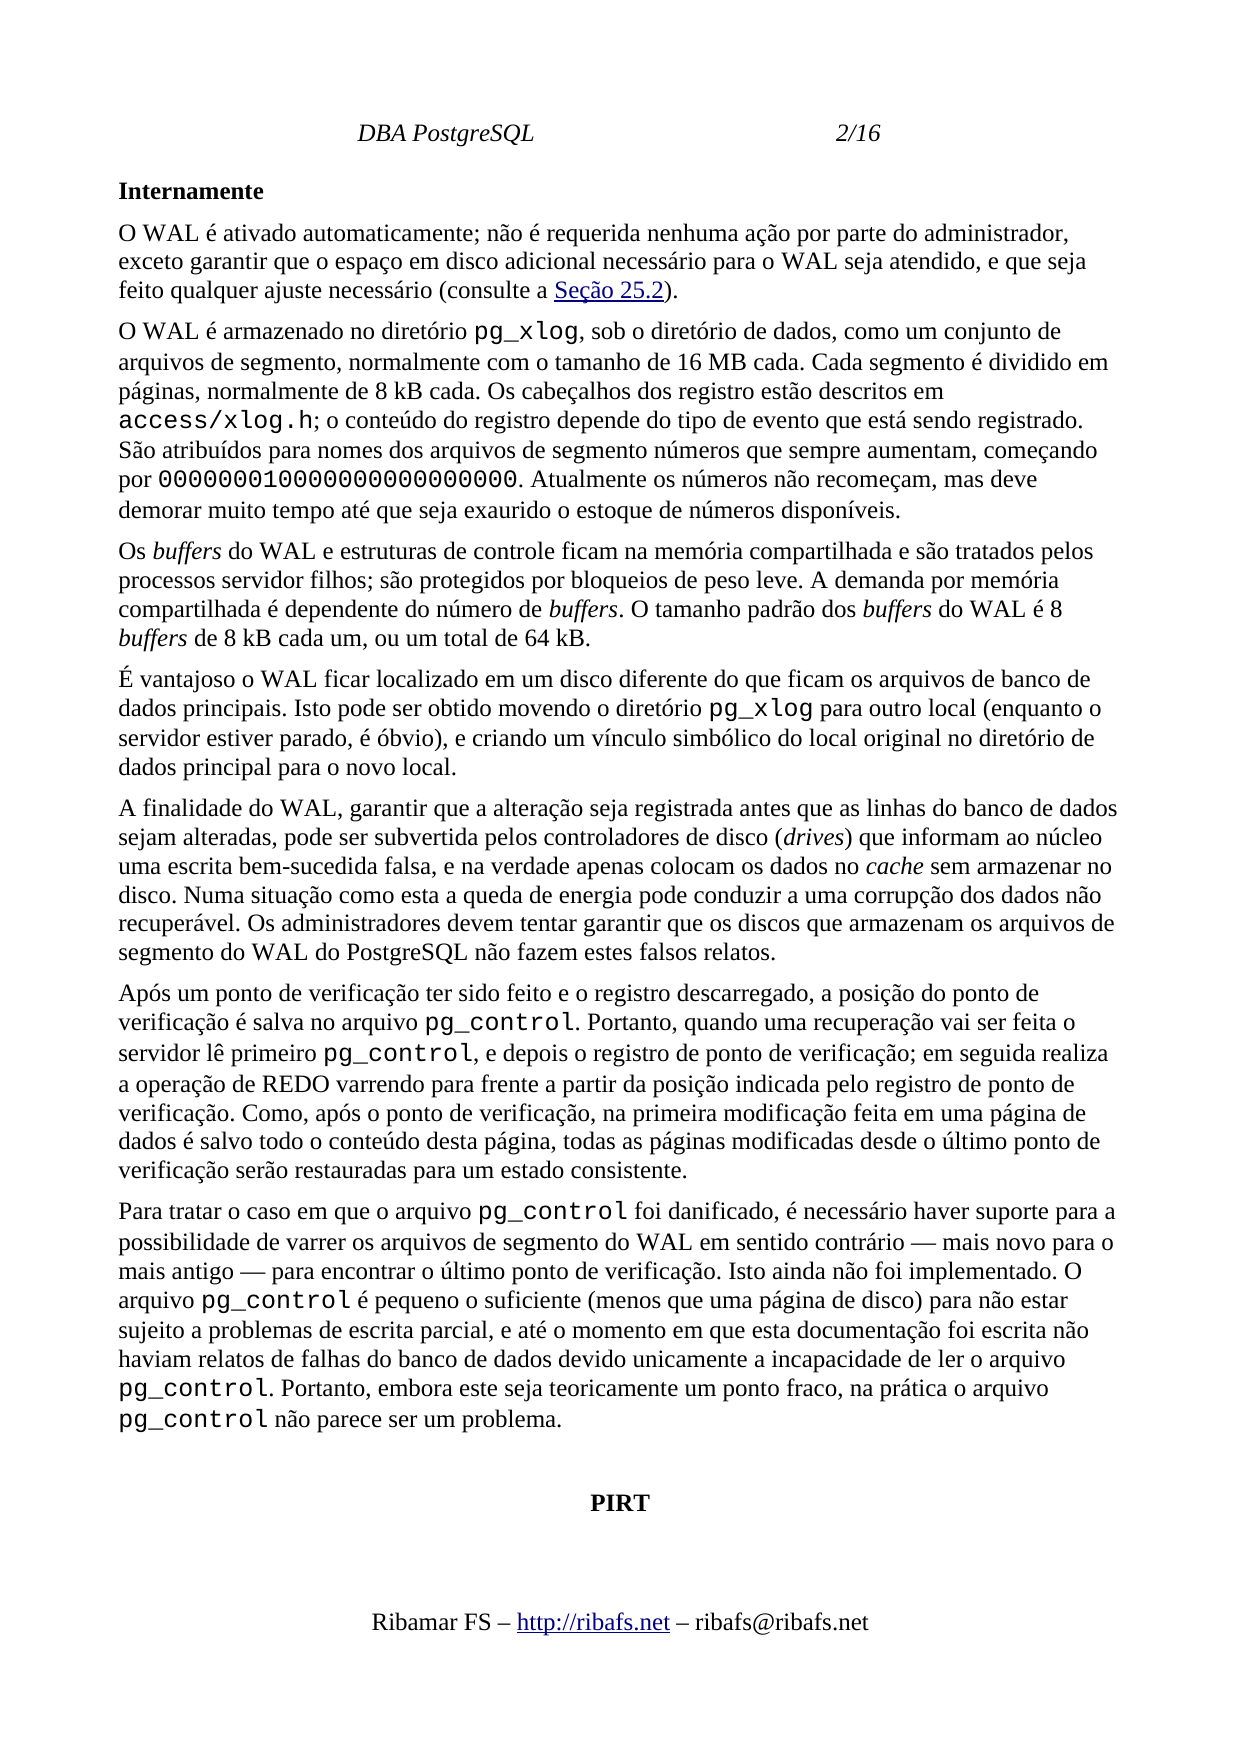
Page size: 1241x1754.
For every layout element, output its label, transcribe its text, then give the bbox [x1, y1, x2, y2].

text Os buffers do WAL e estruturas de controle ficam na memória compartilhada e são tratados pelos processos servidor filhos; são protegidos por bloqueios de peso leve. A demanda por memória compartilhada é dependente do número de buffers. O tamanho padrão dos buffers do WAL é 8 buffers de 8 kB cada um, ou um total de 64 kB. [118, 536, 1122, 651]
text Após um ponto de verificação ter sido feito e o registro descarregado, a posição do ponto de verificação é salva no arquivo pg_control. Portanto, quando uma recuperação vai ser feita o servidor lê primeiro pg_control, e depois o registro de ponto de verificação; em seguida realiza a operação de REDO varrendo para frente a partir da posição indicada pelo registro de ponto de verificação. Como, após o ponto de verificação, na primeira modificação feita em uma página de dados é salvo todo o conteúdo desta página, todas as páginas modificadas desde o último ponto de verificação serão restauradas para um estado consistente. [118, 978, 1122, 1184]
text PIRT [118, 1488, 1122, 1517]
text O WAL é armazenado no diretório pg_xlog, sob o diretório de dados, como um conjunto de arquivos de segmento, normalmente com o tamanho de 16 MB cada. Cada segmento é dividido em páginas, normalmente de 8 kB cada. Os cabeçalhos dos registro estão descritos em access/xlog.h; o conteúdo do registro depende do tipo de evento que está sendo registrado. São atribuídos para nomes dos arquivos de segmento números que sempre aumentam, começando por 000000010000000000000000. Atualmente os números não recomeçam, mas deve demorar muito tempo até que seja exaurido o estoque de números disponíveis. [118, 316, 1122, 524]
text O WAL é ativado automaticamente; não é requerida nenhuma ação por parte do administrador, exceto garantir que o espaço em disco adicional necessário para o WAL seja atendido, e que seja feito qualquer ajuste necessário (consulte a Seção 25.2). [118, 218, 1122, 304]
text É vantajoso o WAL ficar localizado em um disco diferente do que ficam os arquivos de banco de dados principais. Isto pode ser obtido movendo o diretório pg_xlog para outro local (enquanto o servidor estiver parado, é óbvio), e criando um vínculo simbólico do local original no diretório de dados principal para o novo local. [118, 664, 1122, 781]
text Para tratar o caso em que o arquivo pg_control foi danificado, é necessário haver suporte para a possibilidade de varrer os arquivos de segmento do WAL em sentido contrário — mais novo para o mais antigo — para encontrar o último ponto de verificação. Isto ainda não foi implementado. O arquivo pg_control é pequeno o suficiente (menos que uma página de disco) para não estar sujeito a problemas de escrita parcial, e até o momento em que esta documentação foi escrita não haviam relatos de falhas do banco de dados devido unicamente a incapacidade de ler o arquivo pg_control. Portanto, embora este seja teoricamente um ponto fraco, na prática o arquivo pg_control não parece ser um problema. [118, 1196, 1122, 1435]
text Internamente [118, 176, 1122, 205]
text A finalidade do WAL, garantir que a alteração seja registrada antes que as linhas do banco de dados sejam alteradas, pode ser subvertida pelos controladores de disco (drives) que informam ao núcleo uma escrita bem-sucedida falsa, e na verdade apenas colocam os dados no cache sem armazenar no disco. Numa situação como esta a queda de energia pode conduzir a uma corrupção dos dados não recuperável. Os administradores devem tentar garantir que os discos que armazenam os arquivos de segmento do WAL do PostgreSQL não fazem estes falsos relatos. [118, 793, 1122, 966]
